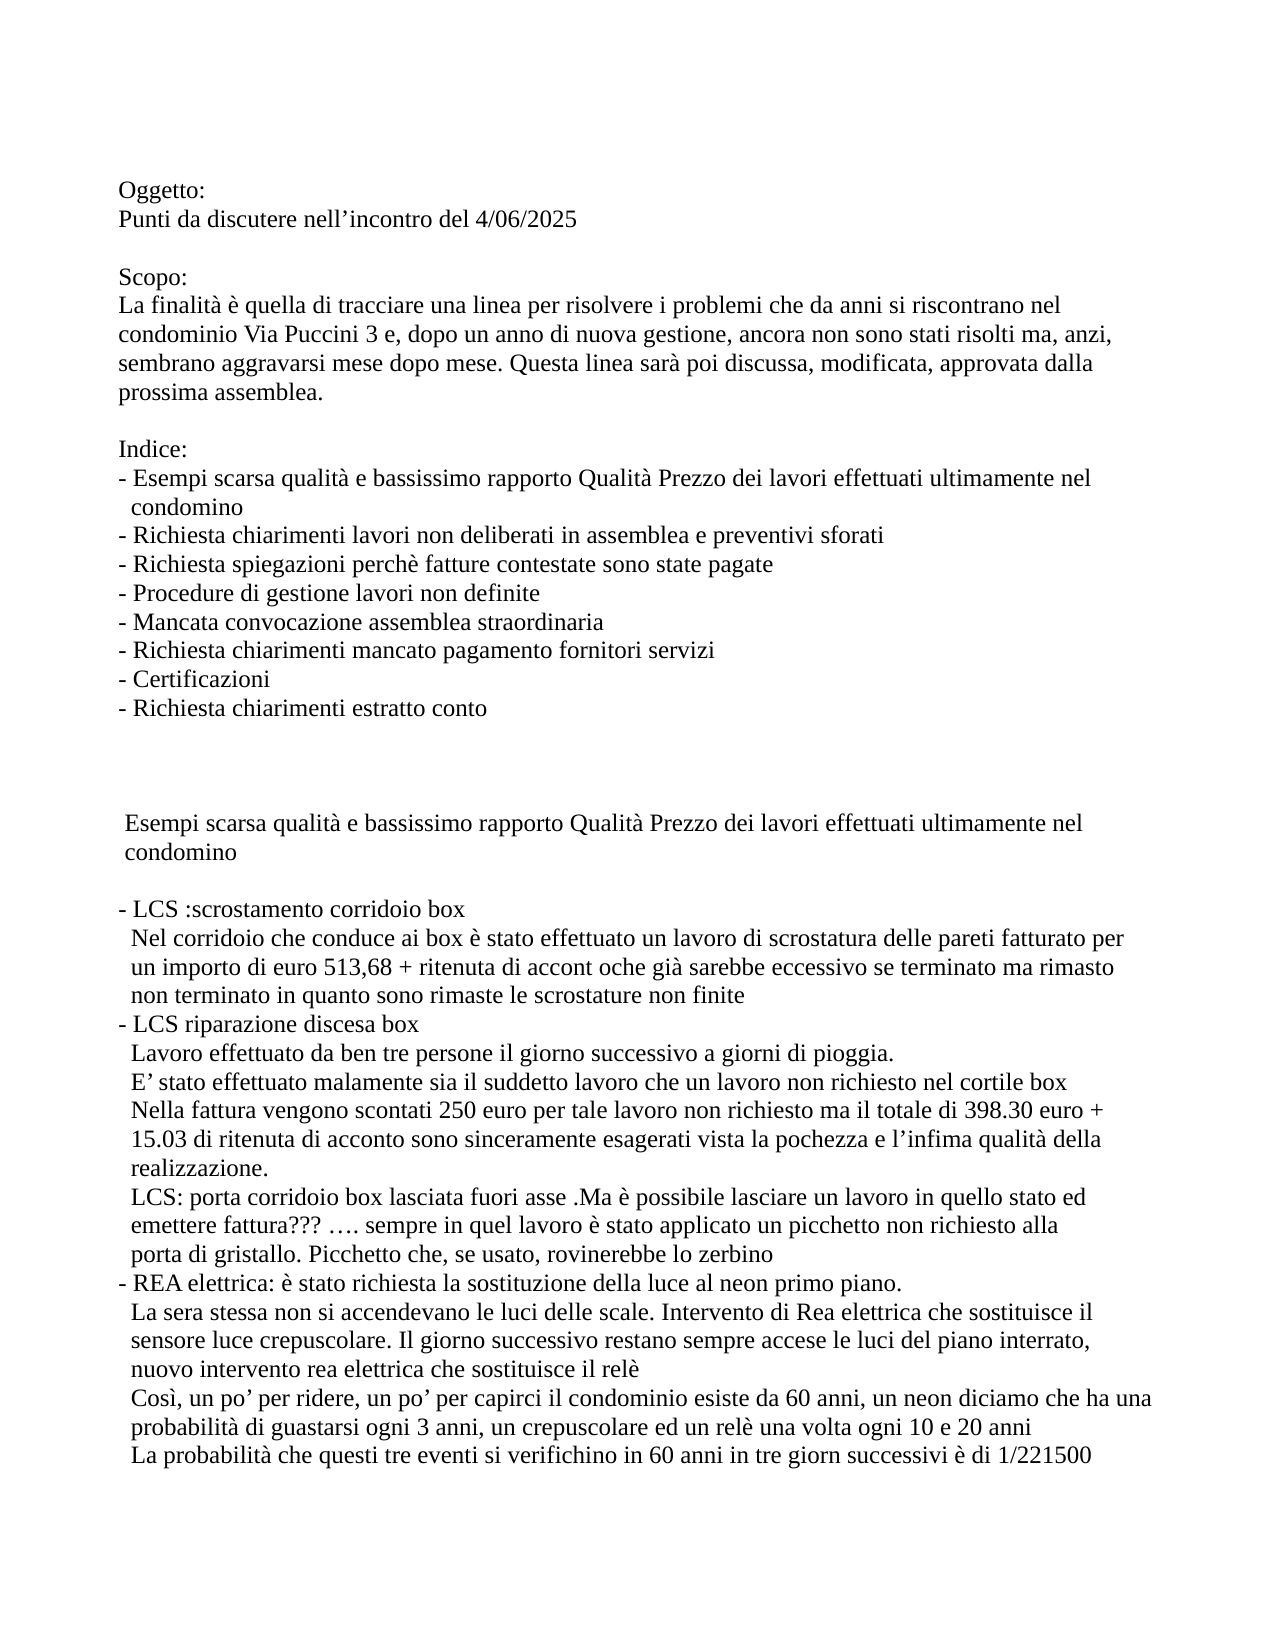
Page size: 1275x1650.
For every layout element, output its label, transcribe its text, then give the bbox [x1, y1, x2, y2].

text Scopo: [118, 262, 1157, 291]
text probabilità di guastarsi ogni 3 anni, un crepuscolare ed un relè una volta ogni 10 e 20 anni [118, 1412, 1157, 1441]
text - Esempi scarsa qualità e bassissimo rapporto Qualità Prezzo dei lavori effettuati ultimamente nel [118, 463, 1157, 492]
text - Richiesta chiarimenti estratto conto [118, 693, 1157, 722]
text Indice: [118, 434, 1157, 463]
text E’ stato effettuato malamente sia il suddetto lavoro che un lavoro non richiesto nel cortile box [118, 1067, 1157, 1096]
text - Procedure di gestione lavori non definite [118, 578, 1157, 607]
text Nella fattura vengono scontati 250 euro per tale lavoro non richiesto ma il totale di 398.30 euro + [118, 1096, 1157, 1124]
text LCS: porta corridoio box lasciata fuori asse .Ma è possibile lasciare un lavoro in quello stato ed [118, 1182, 1157, 1211]
text non terminato in quanto sono rimaste le scrostature non finite [118, 981, 1157, 1009]
text - Richiesta chiarimenti mancato pagamento fornitori servizi [118, 636, 1157, 664]
text Esempi scarsa qualità e bassissimo rapporto Qualità Prezzo dei lavori effettuati ultimamente nel [118, 808, 1157, 837]
text un importo di euro 513,68 + ritenuta di accont oche già sarebbe eccessivo se terminato ma rimasto [118, 952, 1157, 981]
text Così, un po’ per ridere, un po’ per capirci il condominio esiste da 60 anni, un neon diciamo che ha una [118, 1383, 1157, 1412]
text condomino [118, 837, 1157, 866]
text 15.03 di ritenuta di acconto sono sinceramente esagerati vista la pochezza e l’infima qualità della [118, 1124, 1157, 1153]
text La probabilità che questi tre eventi si verifichino in 60 anni in tre giorn successivi è di 1/221500 [118, 1441, 1157, 1469]
text nuovo intervento rea elettrica che sostituisce il relè [118, 1354, 1157, 1383]
text emettere fattura??? …. sempre in quel lavoro è stato applicato un picchetto non richiesto alla [118, 1211, 1157, 1239]
text porta di gristallo. Picchetto che, se usato, rovinerebbe lo zerbino [118, 1239, 1157, 1268]
text - REA elettrica: è stato richiesta la sostituzione della luce al neon primo piano. [118, 1268, 1157, 1297]
text - Richiesta spiegazioni perchè fatture contestate sono state pagate [118, 549, 1157, 578]
text condomino [118, 492, 1157, 521]
text Punti da discutere nell’incontro del 4/06/2025 [118, 204, 1157, 233]
text - Certificazioni [118, 664, 1157, 693]
text - Mancata convocazione assemblea straordinaria [118, 607, 1157, 636]
text realizzazione. [118, 1153, 1157, 1182]
text - LCS riparazione discesa box [118, 1009, 1157, 1038]
text Lavoro effettuato da ben tre persone il giorno successivo a giorni di pioggia. [118, 1038, 1157, 1067]
text La sera stessa non si accendevano le luci delle scale. Intervento di Rea elettrica che sostituisce il [118, 1297, 1157, 1326]
text Nel corridoio che conduce ai box è stato effettuato un lavoro di scrostatura delle pareti fatturato per [118, 923, 1157, 952]
text La finalità è quella di tracciare una linea per risolvere i problemi che da anni si riscontrano nel condominio Via Puccini 3 e, dopo un anno di nuova gestione, ancora non sono stati risolti ma, anzi, sembrano aggravarsi mese dopo mese. Questa linea sarà poi discussa, modificata, approvata dalla prossima assemblea. [118, 291, 1157, 406]
text - LCS :scrostamento corridoio box [118, 894, 1157, 923]
text sensore luce crepuscolare. Il giorno successivo restano sempre accese le luci del piano interrato, [118, 1326, 1157, 1354]
text Oggetto: [118, 176, 1157, 204]
text - Richiesta chiarimenti lavori non deliberati in assemblea e preventivi sforati [118, 521, 1157, 549]
